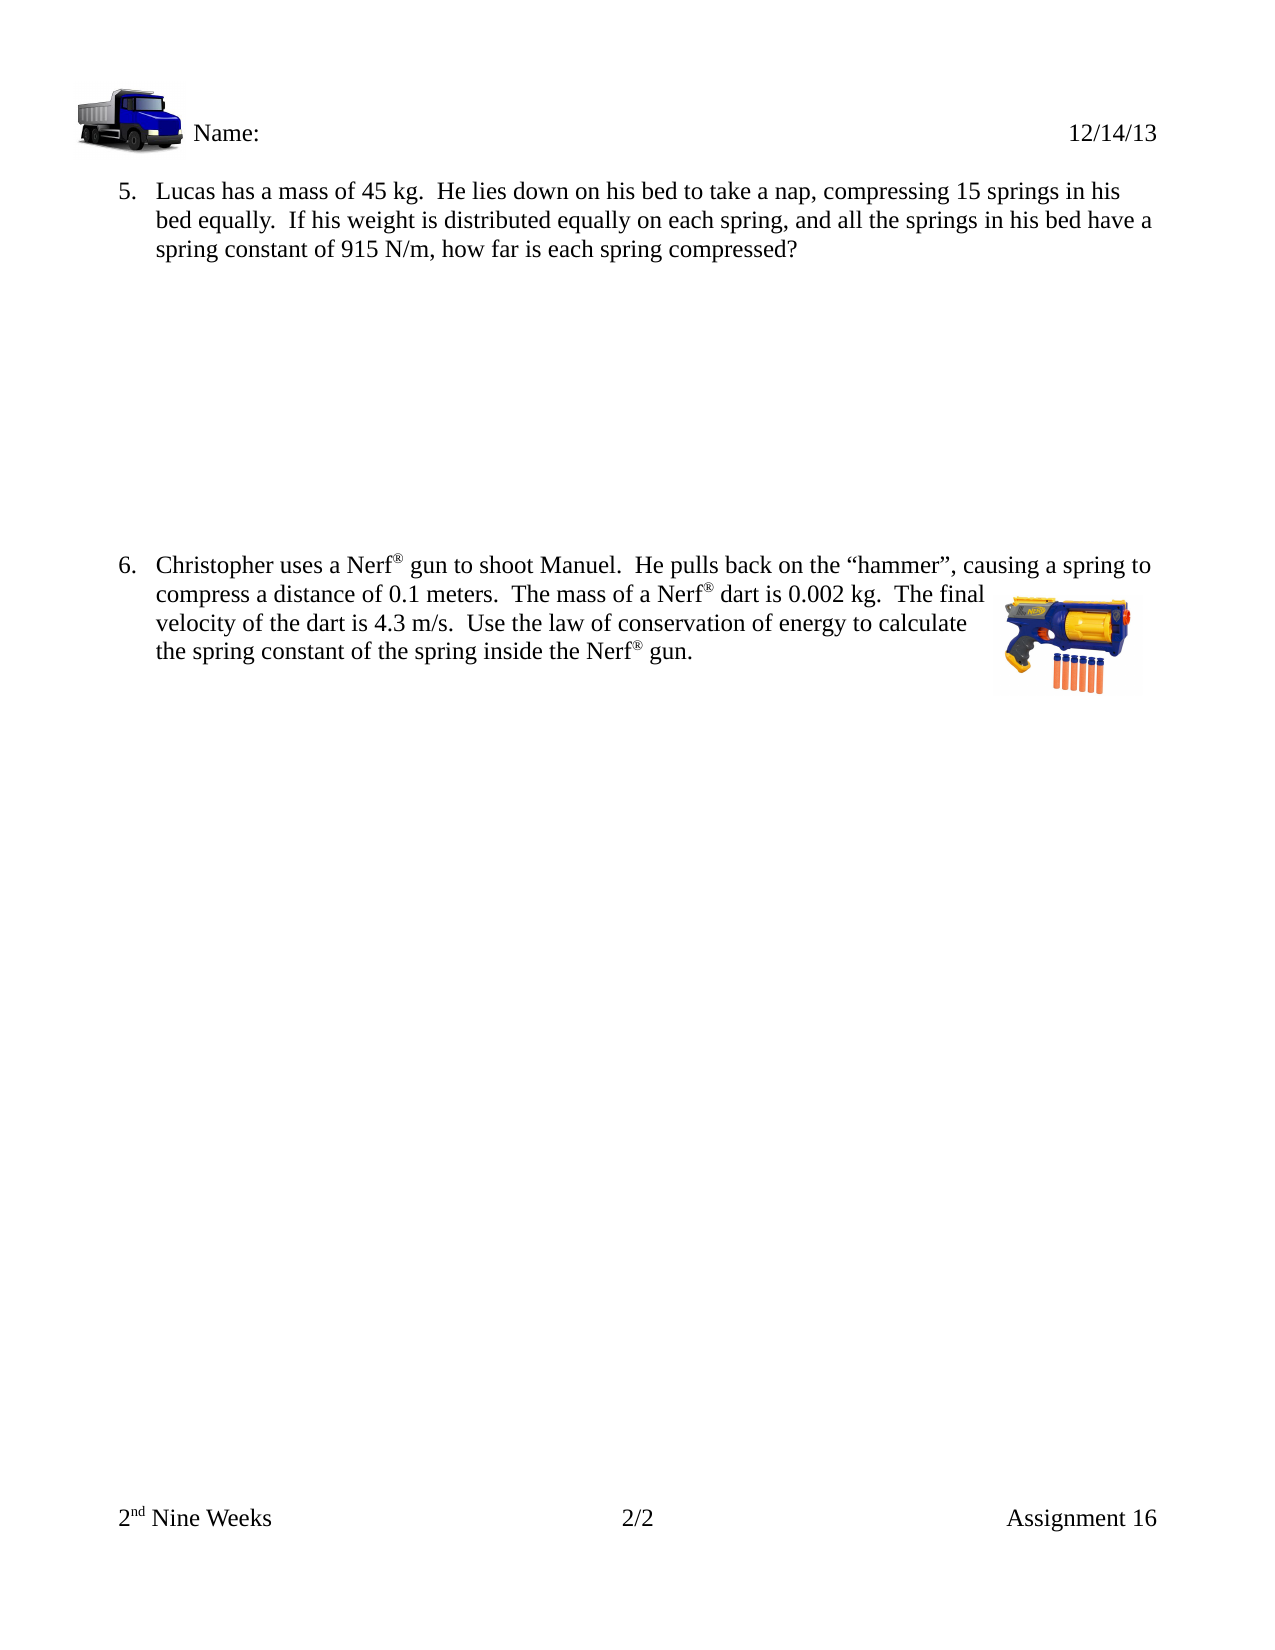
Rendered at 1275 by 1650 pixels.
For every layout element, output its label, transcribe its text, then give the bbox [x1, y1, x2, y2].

picture [992, 595, 1143, 696]
list Christopher uses a Nerf® gun to shoot Manuel. He pulls back on the “hammer”, causing a spring to compress a distance of 0.1 meters. The mass of a Nerf® dart is 0.002 kg. The final velocity of the dart is 4.3 m/s. Use the law of conservation of energy to calculate the spring constant of the spring inside the Nerf® gun. [118, 550, 1157, 665]
list Lucas has a mass of 45 kg. He lies down on his bed to take a nap, compressing 15 springs in his bed equally. If his weight is distributed equally on each spring, and all the springs in his bed have a spring constant of 915 N/m, how far is each spring compressed? [118, 176, 1157, 263]
picture [73, 81, 186, 160]
